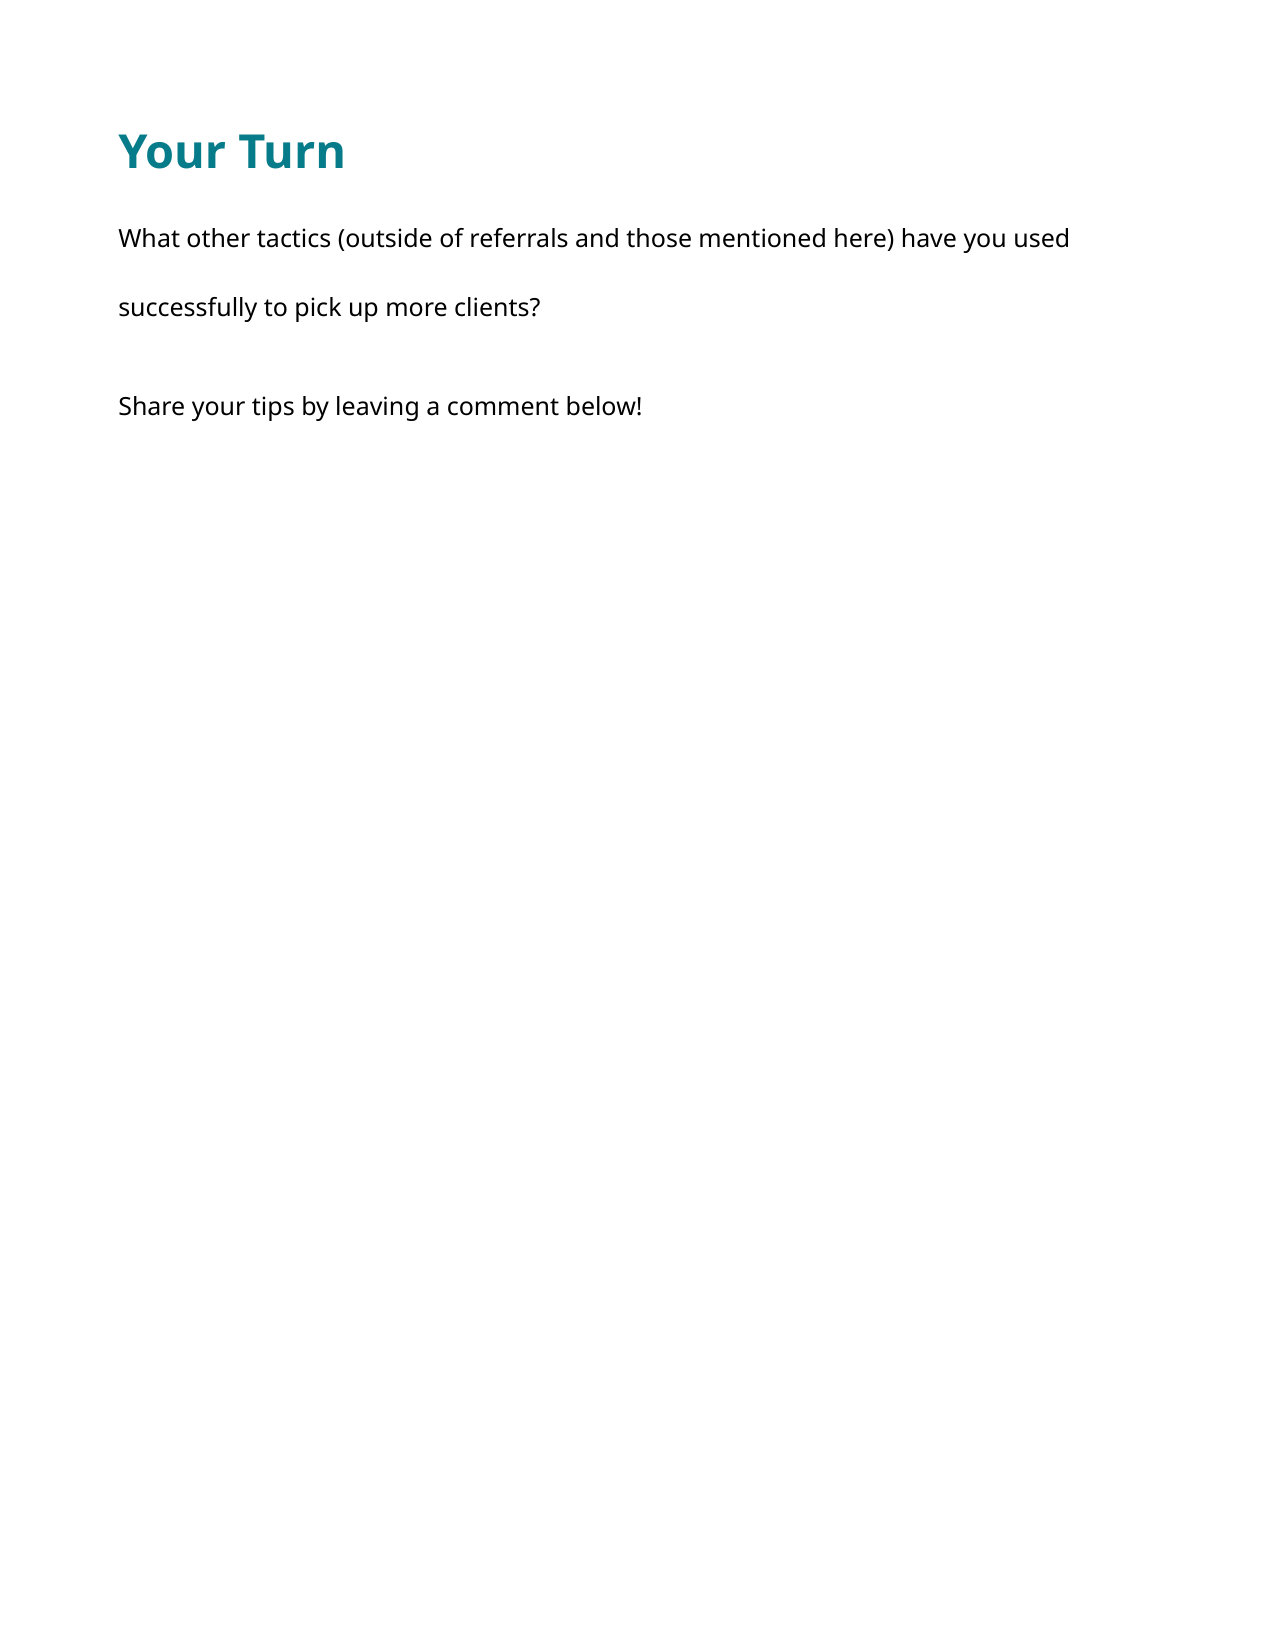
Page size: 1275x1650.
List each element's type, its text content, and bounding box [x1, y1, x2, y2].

text Share your tips by leaving a comment below! [118, 388, 1157, 423]
text What other tactics (outside of referrals and those mentioned here) have you used successfully to pick up more clients? [118, 221, 1157, 323]
subtitle Your Turn [118, 118, 1157, 182]
